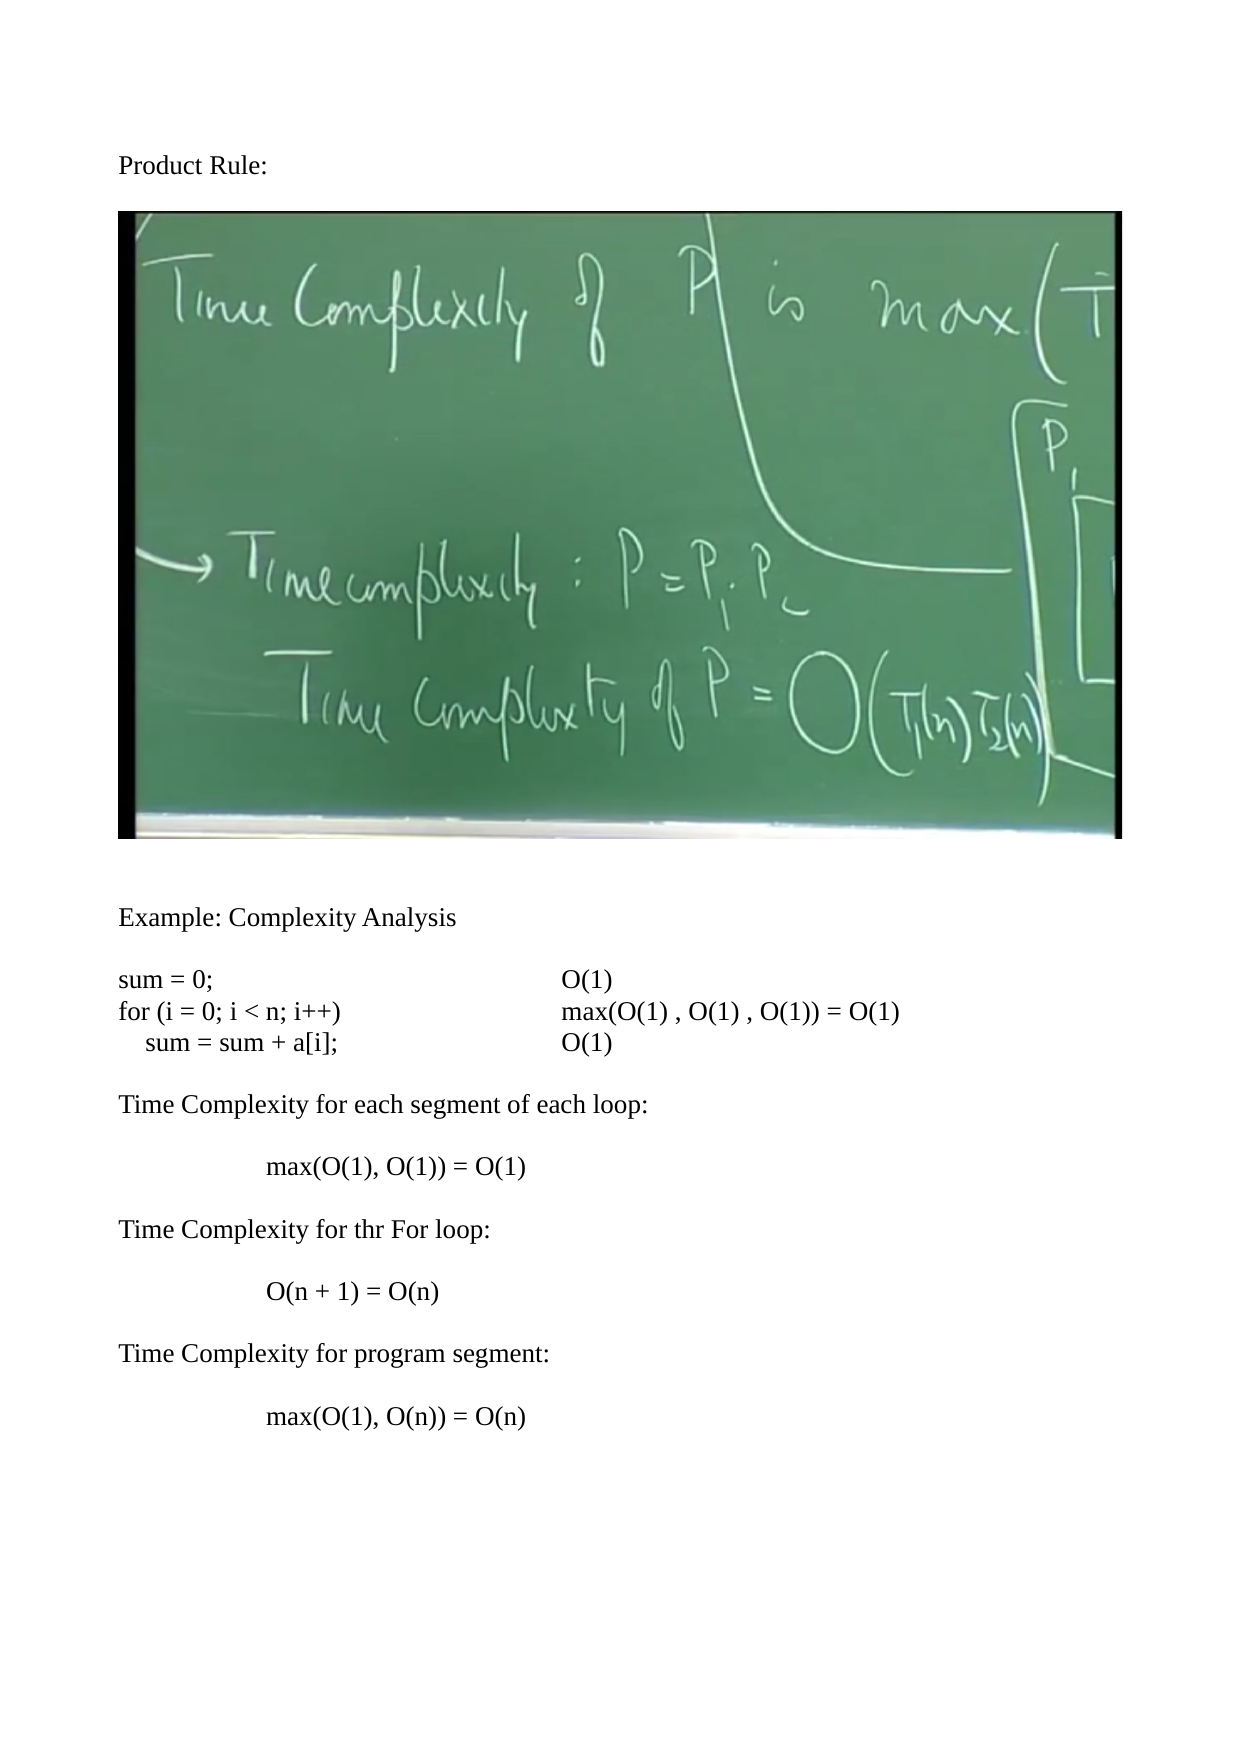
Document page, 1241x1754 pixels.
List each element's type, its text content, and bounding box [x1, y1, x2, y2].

text for (i = 0; i < n; i++) max(O(1) , O(1) , O(1)) = O(1) [118, 995, 1122, 1026]
text sum = sum + a[i]; O(1) [118, 1026, 1122, 1057]
picture [118, 211, 1123, 839]
text Time Complexity for thr For loop: [118, 1213, 1122, 1244]
text O(n + 1) = O(n) [118, 1275, 1122, 1306]
text Product Rule: [118, 149, 1122, 180]
text Time Complexity for program segment: [118, 1337, 1122, 1368]
text sum = 0; O(1) [118, 963, 1122, 995]
text Time Complexity for each segment of each loop: [118, 1088, 1122, 1119]
text Example: Complexity Analysis [118, 901, 1122, 932]
text max(O(1), O(1)) = O(1) [118, 1150, 1122, 1182]
text max(O(1), O(n)) = O(n) [118, 1399, 1122, 1431]
